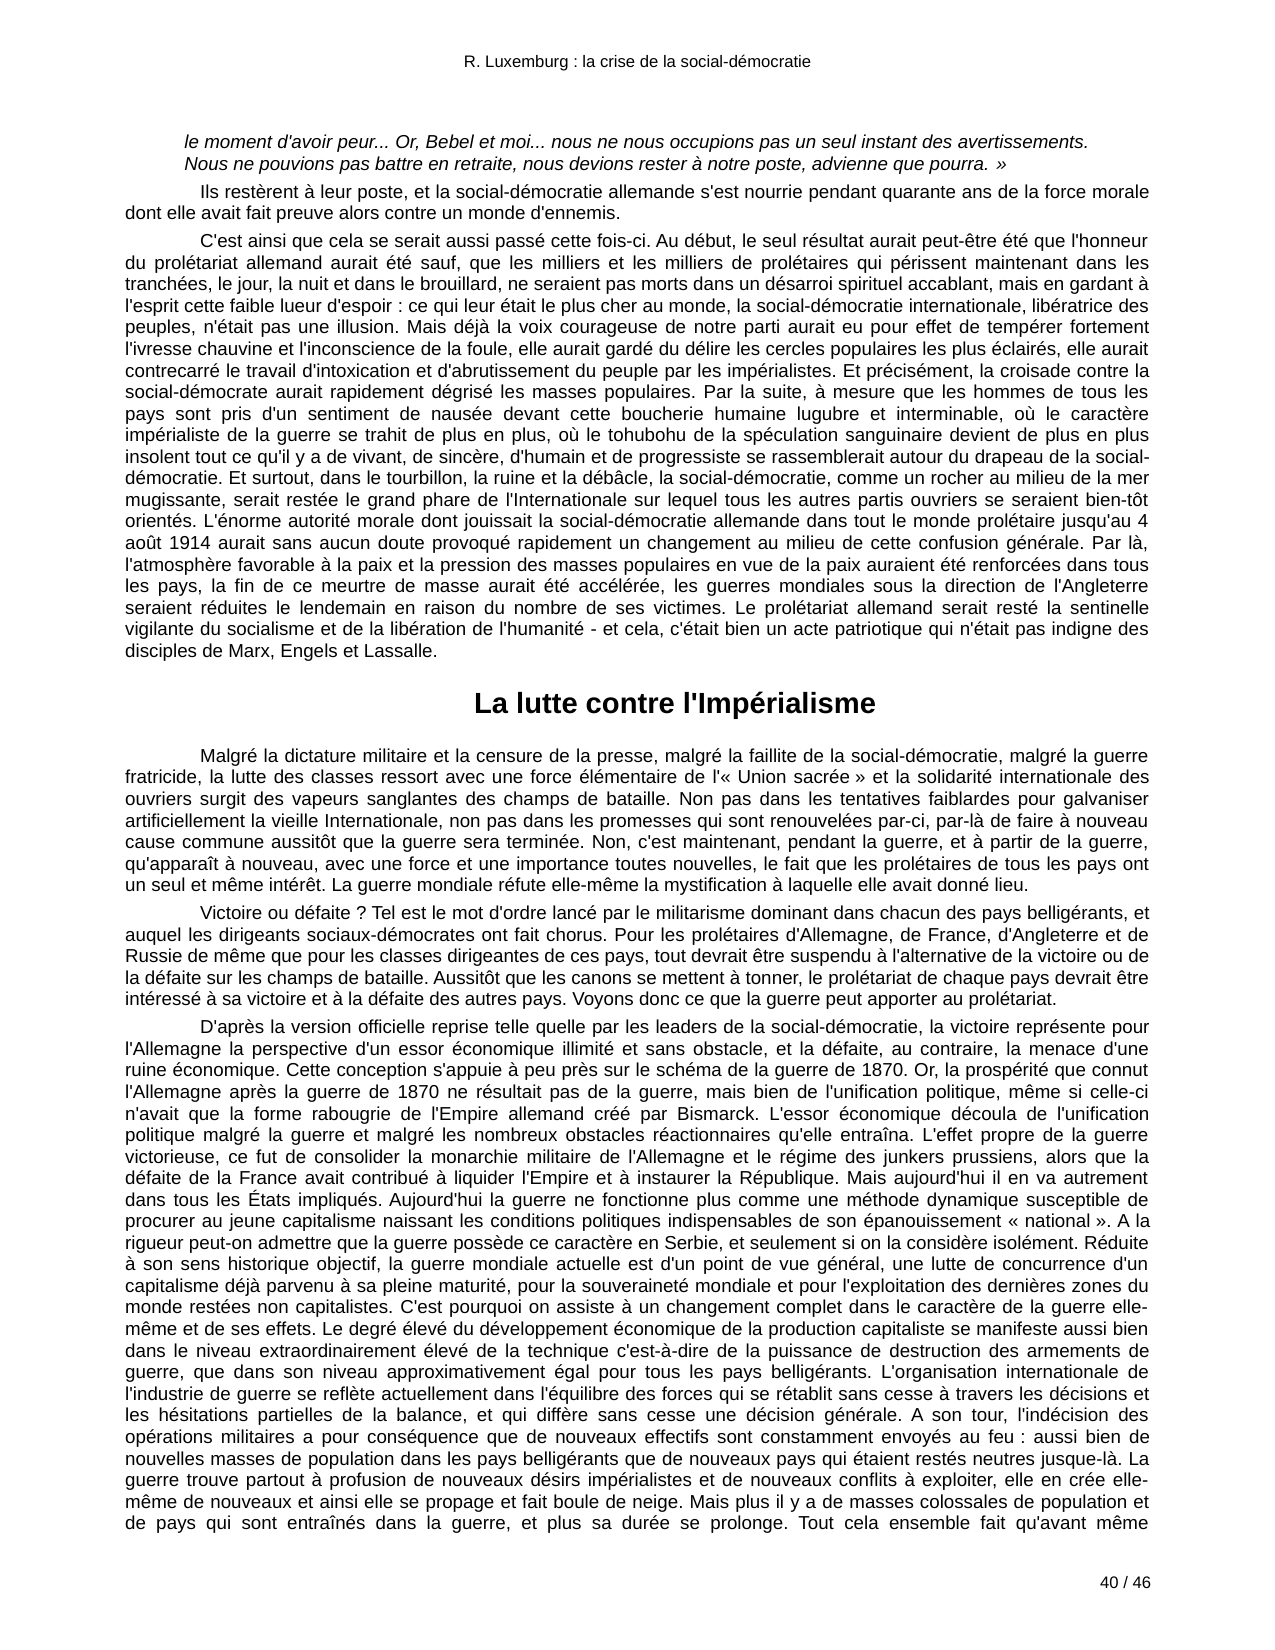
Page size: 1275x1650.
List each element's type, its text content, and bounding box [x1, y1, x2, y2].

text Malgré la dictature militaire et la censure de la presse, malgré la faillite de la social-démocratie, malgré la guerre fratricide, la lutte des classes ressort avec une force élémentaire de l'« Union sacrée » et la solidarité internationale des ouvriers surgit des vapeurs sanglantes des champs de bataille. Non pas dans les tentatives faiblardes pour galvaniser artificiellement la vieille Internationale, non pas dans les promesses qui sont renouvelées par-ci, par-là de faire à nouveau cause commune aussitôt que la guerre sera terminée. Non, c'est maintenant, pendant la guerre, et à partir de la guerre, qu'apparaît à nouveau, avec une force et une importance toutes nouvelles, le fait que les prolétaires de tous les pays ont un seul et même intérêt. La guerre mondiale réfute elle-même la mystification à laquelle elle avait donné lieu. [125, 745, 1150, 896]
text Victoire ou défaite ? Tel est le mot d'ordre lancé par le militarisme dominant dans chacun des pays belligérants, et auquel les dirigeants sociaux-démocrates ont fait chorus. Pour les prolétaires d'Allemagne, de France, d'Angleterre et de Russie de même que pour les classes dirigeantes de ces pays, tout devrait être suspendu à l'alternative de la victoire ou de la défaite sur les champs de bataille. Aussitôt que les canons se mettent à tonner, le prolétariat de chaque pays devrait être intéressé à sa victoire et à la défaite des autres pays. Voyons donc ce que la guerre peut apporter au prolétariat. [125, 902, 1150, 1010]
subtitle La lutte contre l'Impérialisme [125, 686, 1150, 720]
text Ils restèrent à leur poste, et la social-démocratie allemande s'est nourrie pendant quarante ans de la force morale dont elle avait fait preuve alors contre un monde d'ennemis. [125, 181, 1150, 224]
text C'est ainsi que cela se serait aussi passé cette fois-ci. Au début, le seul résultat aurait peut-être été que l'honneur du prolétariat allemand aurait été sauf, que les milliers et les milliers de prolétaires qui périssent maintenant dans les tranchées, le jour, la nuit et dans le brouillard, ne seraient pas morts dans un désarroi spirituel accablant, mais en gardant à l'esprit cette faible lueur d'espoir : ce qui leur était le plus cher au monde, la social-démocratie internationale, libératrice des peuples, n'était pas une illusion. Mais déjà la voix courageuse de notre parti aurait eu pour effet de tempérer fortement l'ivresse chauvine et l'inconscience de la foule, elle aurait gardé du délire les cercles populaires les plus éclairés, elle aurait contrecarré le travail d'intoxication et d'abrutissement du peuple par les impérialistes. Et précisément, la croisade contre la social-démocrate aurait rapidement dégrisé les masses populaires. Par la suite, à mesure que les hommes de tous les pays sont pris d'un sentiment de nausée devant cette boucherie humaine lugubre et interminable, où le caractère impérialiste de la guerre se trahit de plus en plus, où le tohubohu de la spéculation sanguinaire devient de plus en plus insolent tout ce qu'il y a de vivant, de sincère, d'humain et de progressiste se rassemblerait autour du drapeau de la social-démocratie. Et surtout, dans le tourbillon, la ruine et la débâcle, la social-démocratie, comme un rocher au milieu de la mer mugissante, serait restée le grand phare de l'Internationale sur lequel tous les autres partis ouvriers se seraient bien-tôt orientés. L'énorme autorité morale dont jouissait la social-démocratie allemande dans tout le monde prolétaire jusqu'au 4 août 1914 aurait sans aucun doute provoqué rapidement un changement au milieu de cette confusion générale. Par là, l'atmosphère favorable à la paix et la pression des masses populaires en vue de la paix auraient été renforcées dans tous les pays, la fin de ce meurtre de masse aurait été accélérée, les guerres mondiales sous la direction de l'Angleterre seraient réduites le lendemain en raison du nombre de ses victimes. Le prolétariat allemand serait resté la sentinelle vigilante du socialisme et de la libération de l'humanité - et cela, c'était bien un acte patriotique qui n'était pas indigne des disciples de Marx, Engels et Lassalle. [125, 230, 1150, 661]
text D'après la version officielle reprise telle quelle par les leaders de la social-démocratie, la victoire représente pour l'Allemagne la perspective d'un essor économique illimité et sans obstacle, et la défaite, au contraire, la menace d'une ruine économique. Cette conception s'appuie à peu près sur le schéma de la guerre de 1870. Or, la prospérité que connut l'Allemagne après la guerre de 1870 ne résultait pas de la guerre, mais bien de l'unification politique, même si celle-ci n'avait que la forme rabougrie de l'Empire allemand créé par Bismarck. L'essor économique découla de l'unification politique malgré la guerre et malgré les nombreux obstacles réactionnaires qu'elle entraîna. L'effet propre de la guerre victorieuse, ce fut de consolider la monarchie militaire de l'Allemagne et le régime des junkers prussiens, alors que la défaite de la France avait contribué à liquider l'Empire et à instaurer la République. Mais aujourd'hui il en va autrement dans tous les États impliqués. Aujourd'hui la guerre ne fonctionne plus comme une méthode dynamique susceptible de procurer au jeune capitalisme naissant les conditions politiques indispensables de son épanouissement « national ». A la rigueur peut-on admettre que la guerre possède ce caractère en Serbie, et seulement si on la considère isolément. Réduite à son sens historique objectif, la guerre mondiale actuelle est d'un point de vue général, une lutte de concurrence d'un capitalisme déjà parvenu à sa pleine maturité, pour la souveraineté mondiale et pour l'exploitation des dernières zones du monde restées non capitalistes. C'est pourquoi on assiste à un changement complet dans le caractère de la guerre elle-même et de ses effets. Le degré élevé du développement économique de la production capitaliste se manifeste aussi bien dans le niveau extraordinairement élevé de la technique c'est-à-dire de la puissance de destruction des armements de guerre, que dans son niveau approximativement égal pour tous les pays belligérants. L'organisation internationale de l'industrie de guerre se reflète actuellement dans l'équilibre des forces qui se rétablit sans cesse à travers les décisions et les hésitations partielles de la balance, et qui diffère sans cesse une décision générale. A son tour, l'indécision des opérations militaires a pour conséquence que de nouveaux effectifs sont constamment envoyés au feu : aussi bien de nouvelles masses de population dans les pays belligérants que de nouveaux pays qui étaient restés neutres jusque-là. La guerre trouve partout à profusion de nouveaux désirs impérialistes et de nouveaux conflits à exploiter, elle en crée elle-même de nouveaux et ainsi elle se propage et fait boule de neige. Mais plus il y a de masses colossales de population et de pays qui sont entraînés dans la guerre, et plus sa durée se prolonge. Tout cela ensemble fait qu'avant même [125, 1016, 1150, 1533]
text le moment d'avoir peur... Or, Bebel et moi... nous ne nous occupions pas un seul instant des avertissements. Nous ne pouvions pas battre en retraite, nous devions rester à notre poste, advienne que pourra. » [184, 131, 1091, 174]
